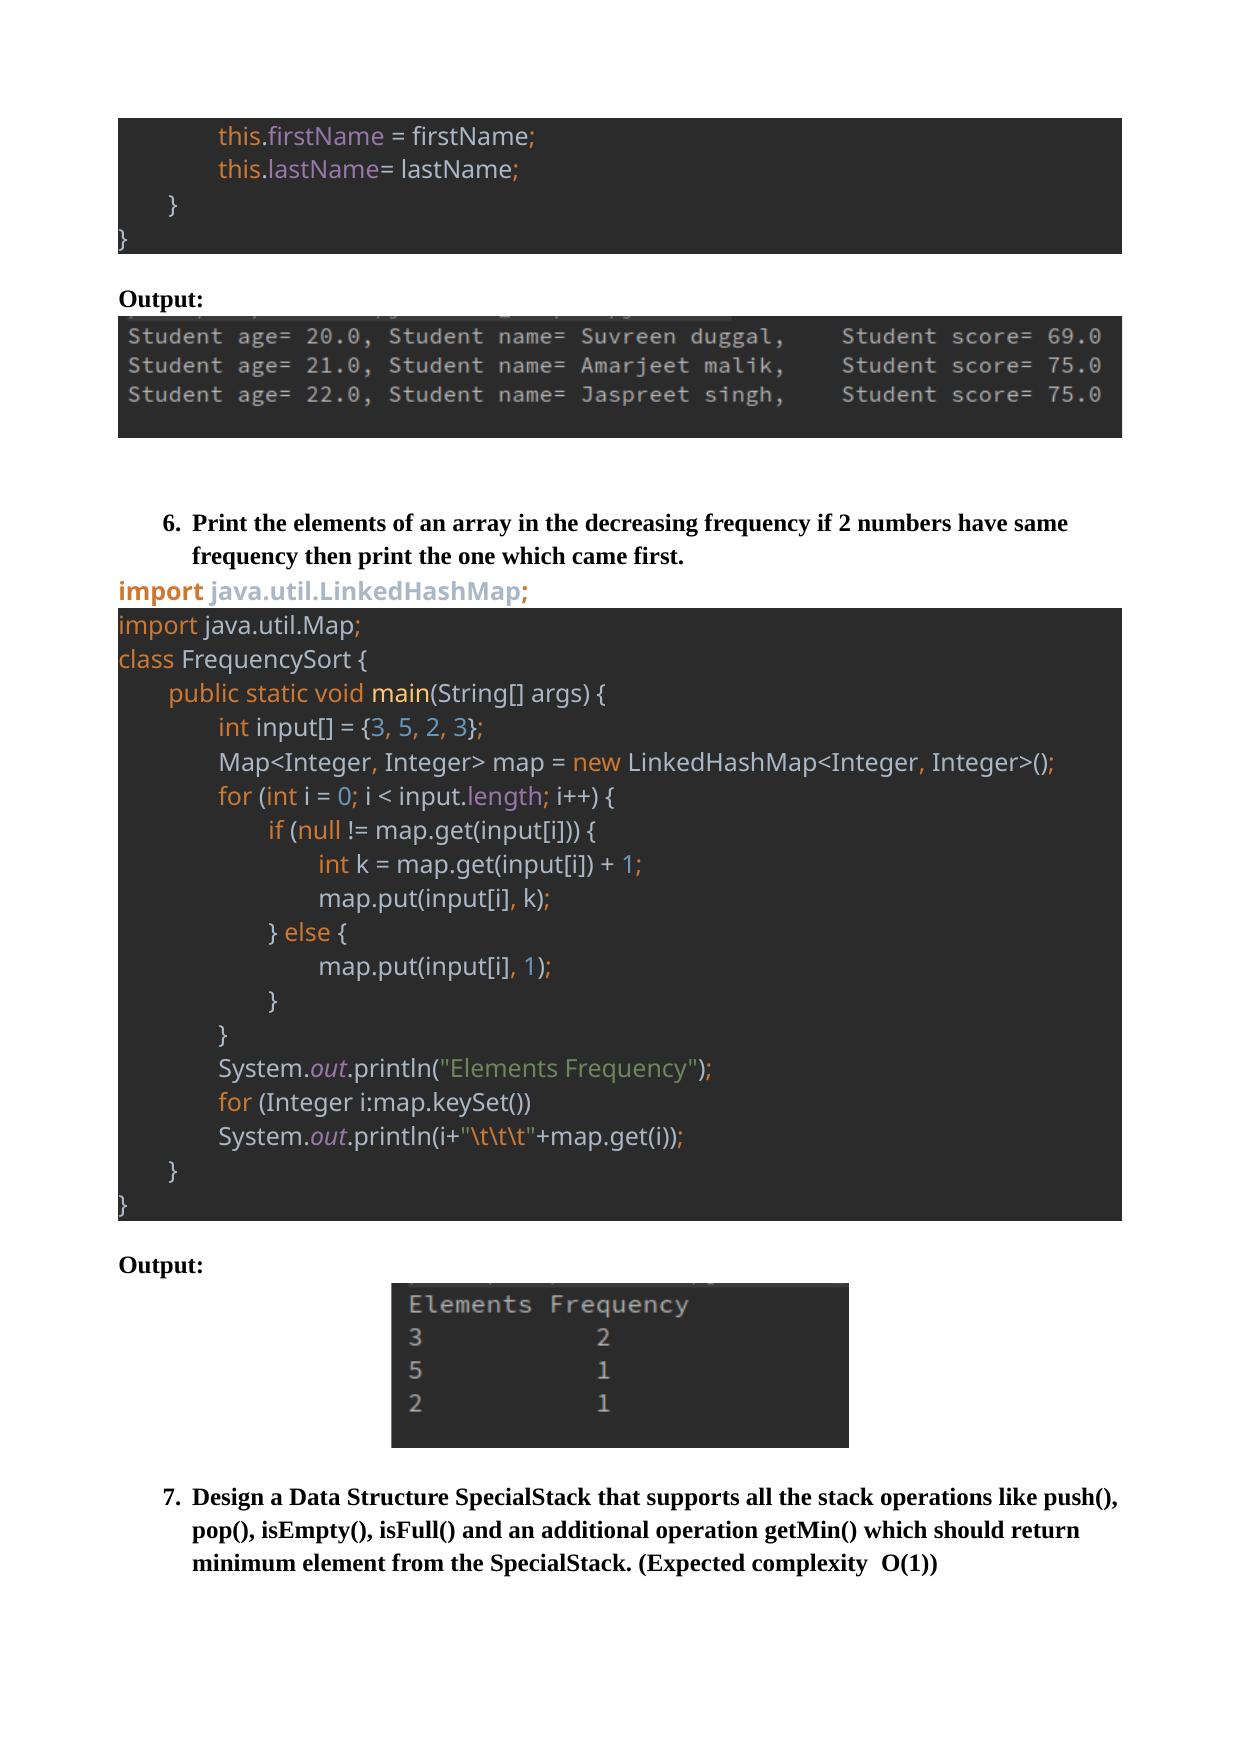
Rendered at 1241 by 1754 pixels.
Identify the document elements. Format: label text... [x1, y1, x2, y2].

text } [118, 186, 1122, 220]
text map.put(input[i], 1); [118, 948, 1122, 983]
text Output: [118, 1251, 1122, 1279]
text } [118, 1153, 1122, 1187]
picture [391, 1283, 849, 1448]
list Print the elements of an array in the decreasing frequency if 2 numbers have same frequency then print the one which came first. [162, 508, 1122, 569]
text if (null != map.get(input[i])) { [118, 812, 1122, 846]
text } else { [118, 914, 1122, 948]
text System.out.println(i+"\t\t\t"+map.get(i)); [118, 1119, 1122, 1153]
text System.out.println("Elements Frequency"); [118, 1051, 1122, 1085]
text int k = map.get(input[i]) + 1; [118, 846, 1122, 880]
list Design a Data Structure SpecialStack that supports all the stack operations like push(), pop(), isEmpty(), isFull() and an additional operation getMin() which should return minimum element from the SpecialStack. (Expected complexity ­ O(1)) [162, 1482, 1122, 1576]
text } [118, 983, 1122, 1017]
picture [118, 316, 1123, 438]
text import java.util.Map; [118, 608, 1122, 642]
text } [118, 1017, 1122, 1051]
text } [118, 220, 1122, 254]
text class FrequencySort { [118, 642, 1122, 676]
text this.lastName= lastName; [118, 152, 1122, 186]
text for (int i = 0; i < input.length; i++) { [118, 778, 1122, 812]
text this.firstName = firstName; [118, 118, 1122, 152]
text int input[] = {3, 5, 2, 3}; [118, 710, 1122, 744]
text Map<Integer, Integer> map = new LinkedHashMap<Integer, Integer>(); [118, 744, 1122, 778]
text for (Integer i:map.keySet()) [118, 1085, 1122, 1119]
text Output: [118, 284, 1122, 313]
text map.put(input[i], k); [118, 880, 1122, 914]
text import java.util.LinkedHashMap; [118, 574, 1122, 608]
text public static void main(String[] args) { [118, 676, 1122, 710]
text } [118, 1187, 1122, 1221]
